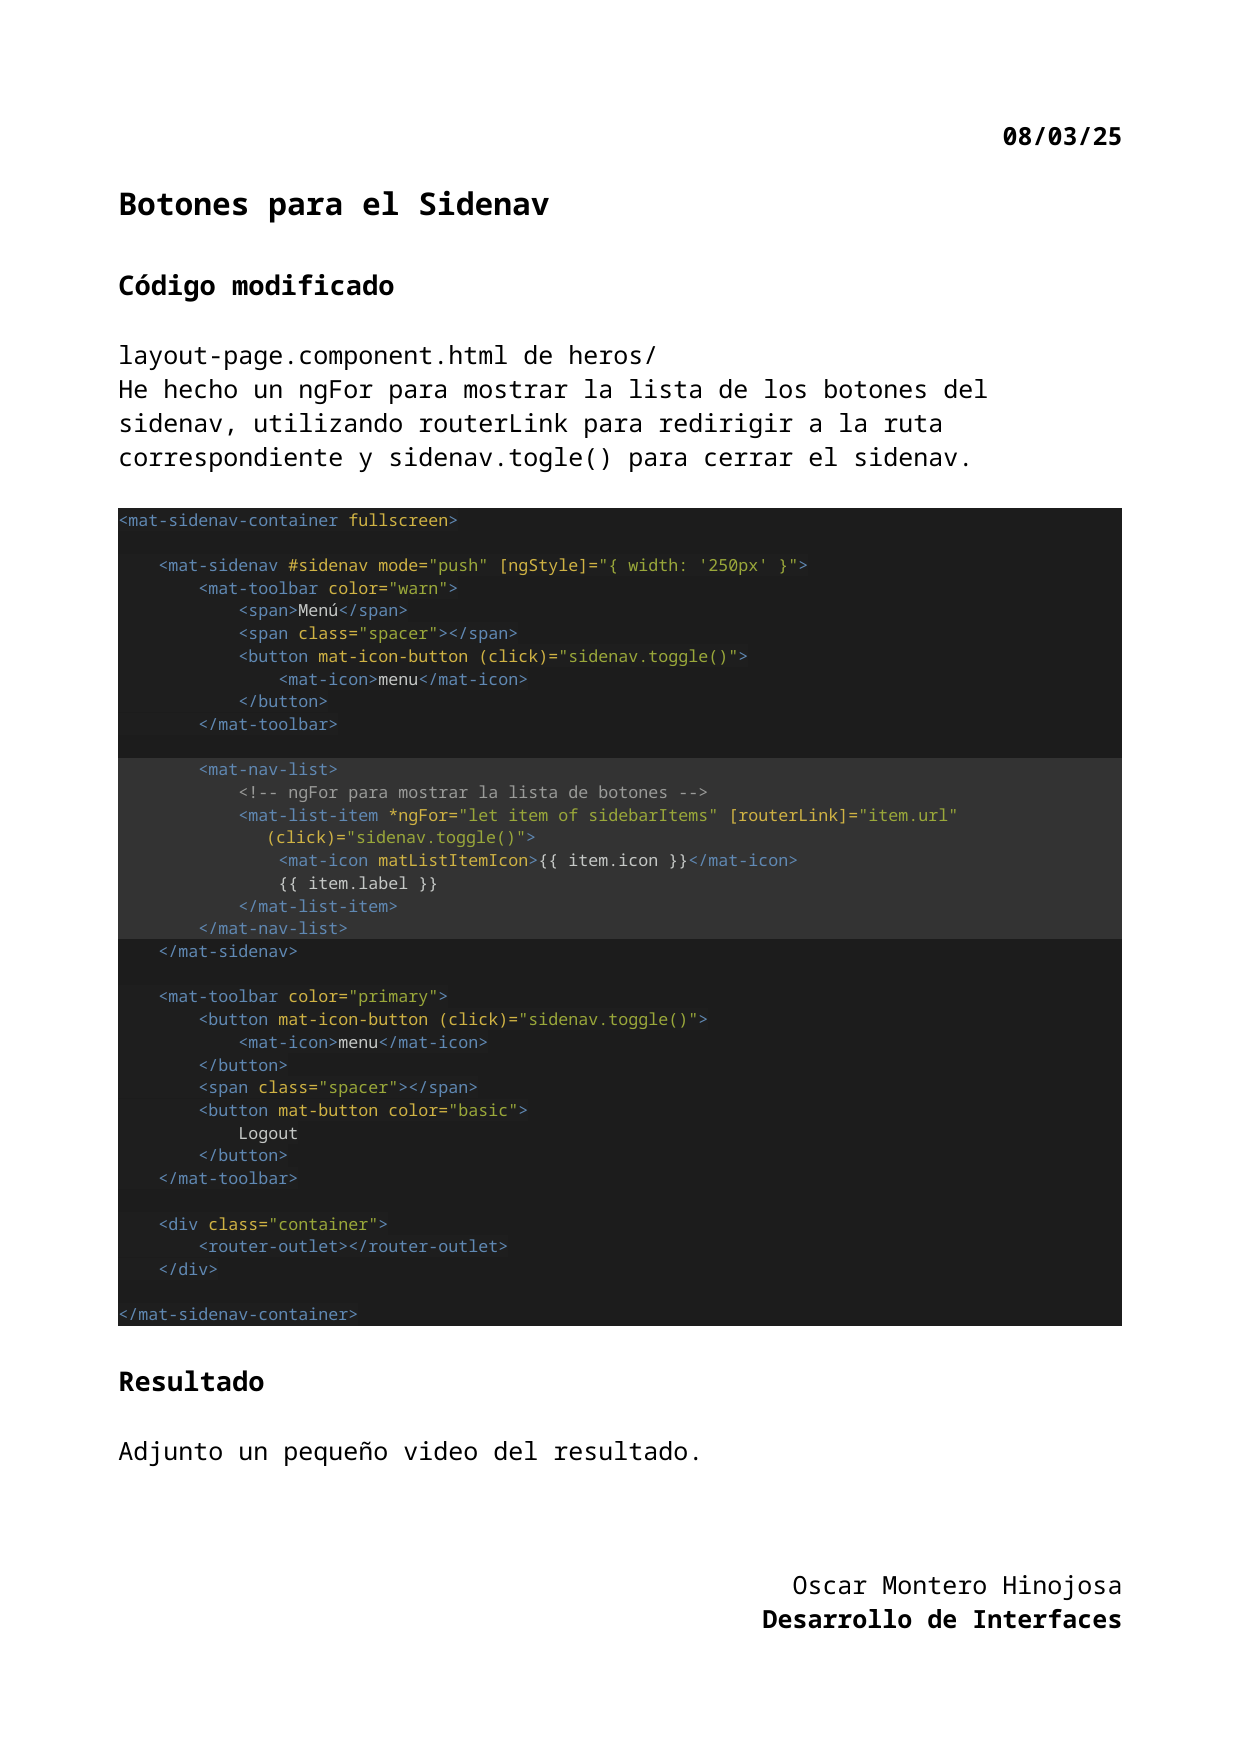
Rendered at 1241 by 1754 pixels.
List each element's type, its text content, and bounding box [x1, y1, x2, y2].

text <!-- ngFor para mostrar la lista de botones --> [118, 781, 1122, 803]
text </mat-toolbar> [118, 712, 1122, 735]
text <button mat-button color="basic"> [118, 1098, 1122, 1121]
text <mat-sidenav #sidenav mode="push" [ngStyle]="{ width: '250px' }"> [118, 553, 1122, 576]
text <button mat-icon-button (click)="sidenav.toggle()"> [118, 644, 1122, 667]
text Resultado [118, 1362, 1122, 1399]
text <mat-list-item *ngFor="let item of sidebarItems" [routerLink]="item.url" (click)="sidenav.toggle()"> [118, 803, 1122, 849]
text </mat-list-item> [118, 894, 1122, 917]
text <router-outlet></router-outlet> [118, 1235, 1122, 1257]
text <div class="container"> [118, 1212, 1122, 1235]
text </mat-nav-list> [118, 917, 1122, 939]
text <mat-icon matListItemIcon>{{ item.icon }}</mat-icon> [118, 849, 1122, 871]
text </button> [118, 1053, 1122, 1076]
text He hecho un ngFor para mostrar la lista de los botones del sidenav, utilizando routerLink para redirigir a la ruta correspondiente y sidenav.togle() para cerrar el sidenav. [118, 372, 1122, 474]
text <span class="spacer"></span> [118, 1076, 1122, 1098]
text <button mat-icon-button (click)="sidenav.toggle()"> [118, 1008, 1122, 1030]
text </button> [118, 690, 1122, 712]
text </mat-toolbar> [118, 1167, 1122, 1189]
text </button> [118, 1144, 1122, 1167]
text <span class="spacer"></span> [118, 622, 1122, 644]
text Adjunto un pequeño video del resultado. [118, 1433, 1122, 1467]
text Botones para el Sidenav [118, 182, 1122, 224]
text layout-page.component.html de heros/ [118, 338, 1122, 372]
text </div> [118, 1257, 1122, 1280]
text </mat-sidenav-container> [118, 1303, 1122, 1326]
text <mat-icon>menu</mat-icon> [118, 667, 1122, 690]
text <span>Menú</span> [118, 599, 1122, 622]
text <mat-toolbar color="warn"> [118, 576, 1122, 599]
text {{ item.label }} [118, 871, 1122, 894]
text Logout [118, 1121, 1122, 1144]
text <mat-nav-list> [118, 758, 1122, 781]
text </mat-sidenav> [118, 939, 1122, 962]
text Código modificado [118, 267, 1122, 304]
text <mat-toolbar color="primary"> [118, 985, 1122, 1008]
text <mat-icon>menu</mat-icon> [118, 1030, 1122, 1053]
text <mat-sidenav-container fullscreen> [118, 508, 1122, 531]
